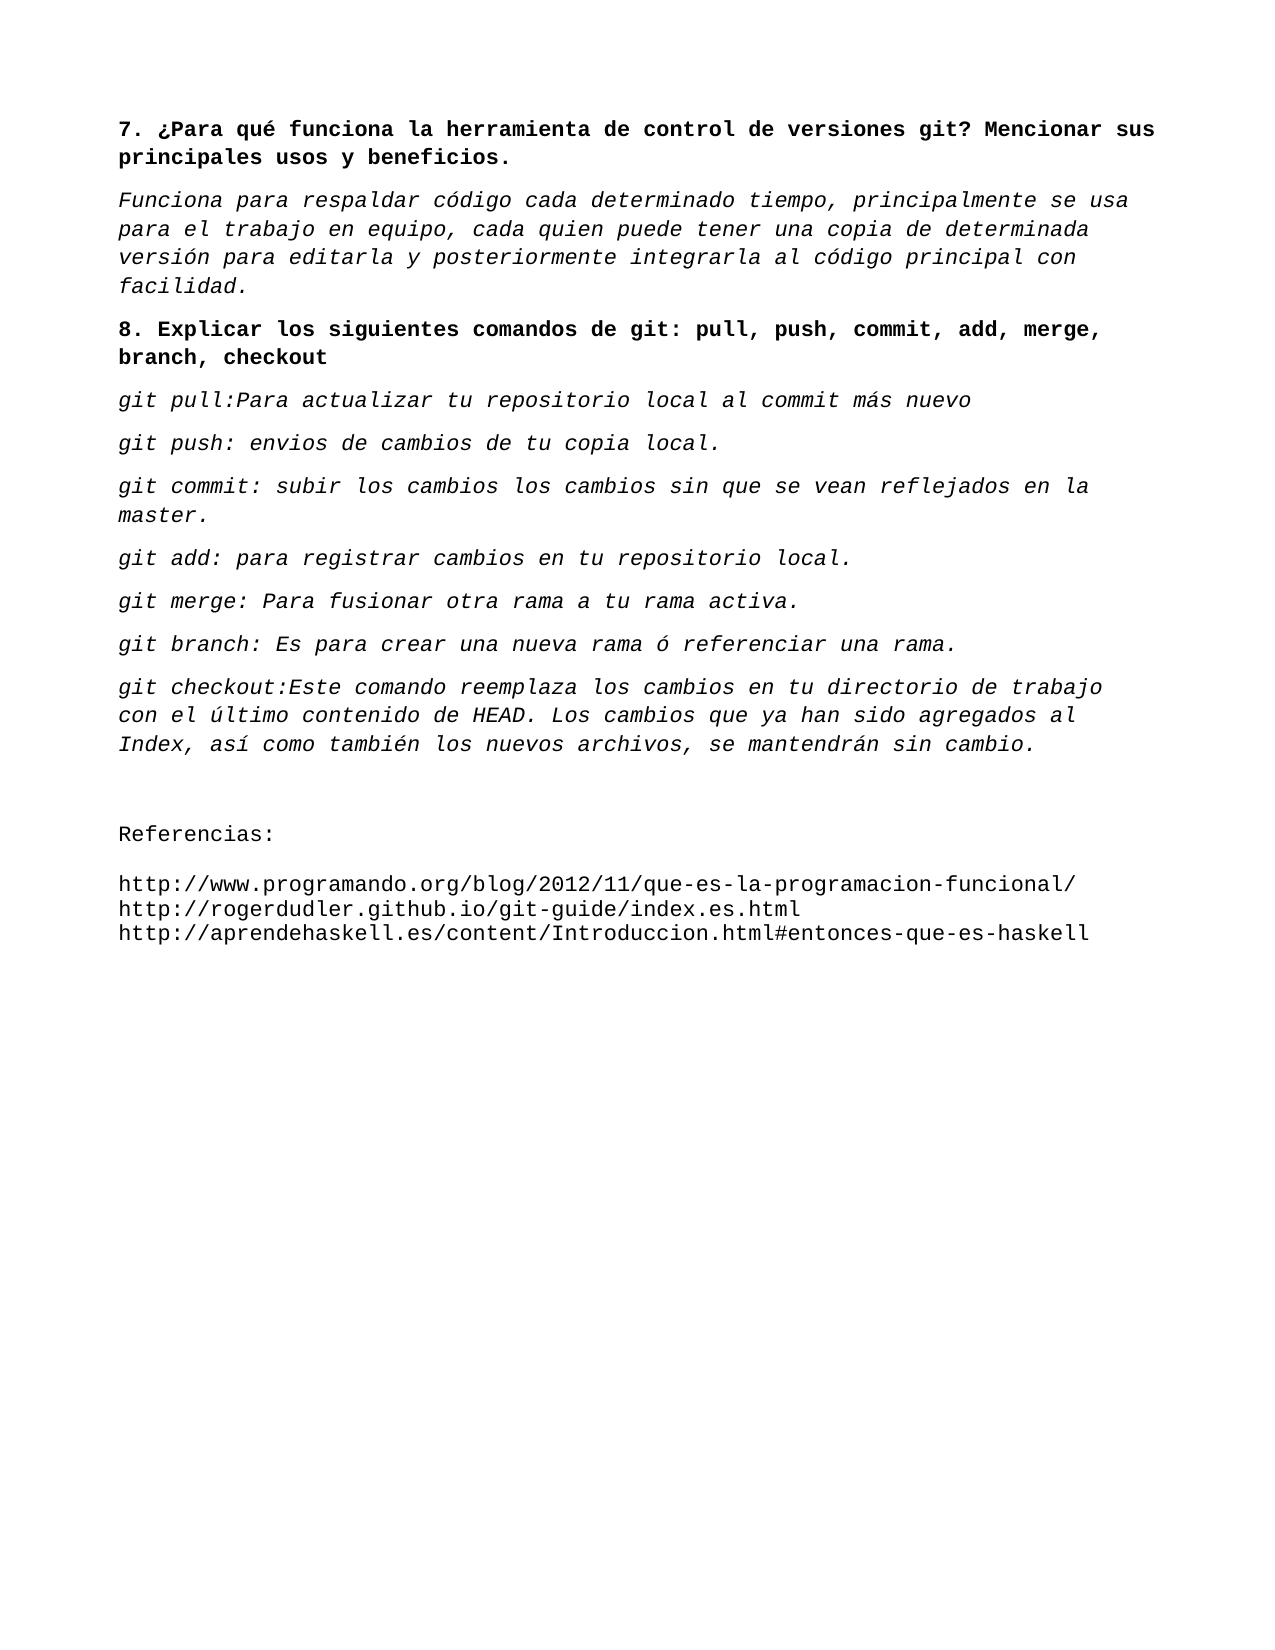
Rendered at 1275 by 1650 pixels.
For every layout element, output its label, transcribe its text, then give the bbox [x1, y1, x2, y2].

text http://www.programando.org/blog/2012/11/que-es-la-programacion-funcional/ [118, 873, 1157, 898]
text Funciona para respaldar código cada determinado tiempo, principalmente se usa para el trabajo en equipo, cada quien puede tener una copia de determinada versión para editarla y posteriormente integrarla al código principal con facilidad. [118, 189, 1157, 300]
text Referencias: [118, 823, 1157, 848]
text git branch: Es para crear una nueva rama ó referenciar una rama. [118, 633, 1157, 658]
text git pull:Para actualizar tu repositorio local al commit más nuevo [118, 389, 1157, 414]
text 8. Explicar los siguientes comandos de git: pull, push, commit, add, merge, branch, checkout [118, 318, 1157, 371]
text git push: envios de cambios de tu copia local. [118, 432, 1157, 457]
text http://rogerdudler.github.io/git-guide/index.es.html [118, 898, 1157, 923]
text 7. ¿Para qué funciona la herramienta de control de versiones git? Mencionar sus principales usos y beneficios. [118, 118, 1157, 171]
text http://aprendehaskell.es/content/Introduccion.html#entonces-que-es-haskell [118, 923, 1157, 947]
text git add: para registrar cambios en tu repositorio local. [118, 547, 1157, 572]
text git checkout:Este comando reemplaza los cambios en tu directorio de trabajo con el último contenido de HEAD. Los cambios que ya han sido agregados al Index, así como también los nuevos archivos, se mantendrán sin cambio. [118, 676, 1157, 758]
text git commit: subir los cambios los cambios sin que se vean reflejados en la master. [118, 475, 1157, 529]
text git merge: Para fusionar otra rama a tu rama activa. [118, 590, 1157, 615]
